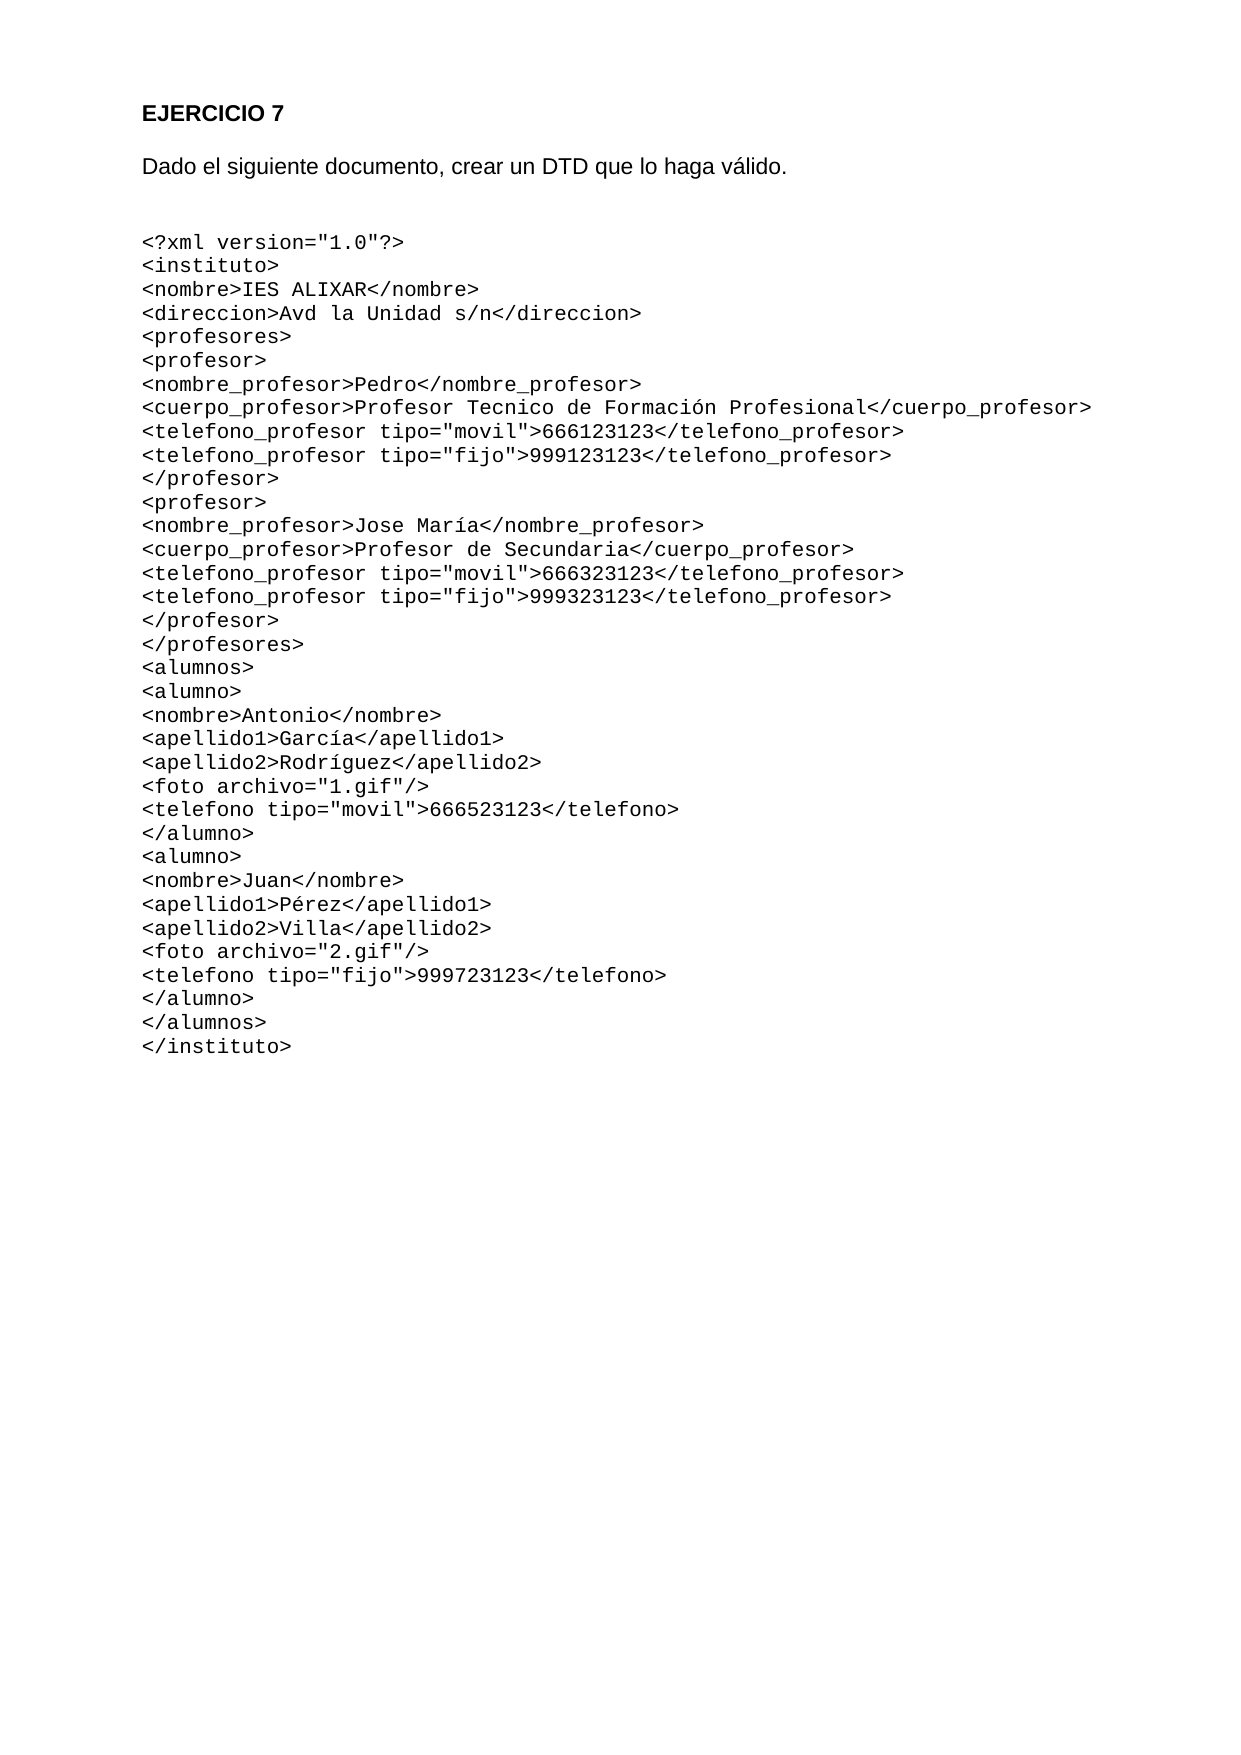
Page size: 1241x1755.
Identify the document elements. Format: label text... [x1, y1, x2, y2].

text <nombre_profesor>Pedro</nombre_profesor> [142, 374, 1097, 397]
text </profesor> [142, 610, 1097, 634]
text <apellido1>Pérez</apellido1> [142, 894, 1097, 917]
text <?xml version="1.0"?> [142, 232, 1097, 255]
text <alumno> [142, 847, 1097, 870]
text <nombre>IES ALIXAR</nombre> [142, 279, 1097, 303]
text <profesores> [142, 326, 1097, 350]
text <apellido2>Villa</apellido2> [142, 917, 1097, 941]
text <telefono tipo="movil">666523123</telefono> [142, 799, 1097, 823]
text <telefono_profesor tipo="movil">666323123</telefono_profesor> [142, 563, 1097, 586]
text <foto archivo="1.gif"/> [142, 776, 1097, 799]
text </profesor> [142, 468, 1097, 492]
text <alumnos> [142, 657, 1097, 681]
text <cuerpo_profesor>Profesor Tecnico de Formación Profesional</cuerpo_profesor> [142, 397, 1097, 421]
text </instituto> [142, 1036, 1097, 1059]
text </alumnos> [142, 1012, 1097, 1036]
text <profesor> [142, 350, 1097, 374]
text <apellido1>García</apellido1> [142, 728, 1097, 752]
text <instituto> [142, 255, 1097, 279]
text <alumno> [142, 681, 1097, 705]
text <telefono_profesor tipo="fijo">999123123</telefono_profesor> [142, 444, 1097, 468]
text </alumno> [142, 988, 1097, 1012]
text <telefono_profesor tipo="movil">666123123</telefono_profesor> [142, 421, 1097, 444]
text Dado el siguiente documento, crear un DTD que lo haga válido. [142, 153, 1097, 179]
text <foto archivo="2.gif"/> [142, 941, 1097, 965]
text <cuerpo_profesor>Profesor de Secundaria</cuerpo_profesor> [142, 539, 1097, 563]
text <direccion>Avd la Unidad s/n</direccion> [142, 303, 1097, 326]
text <apellido2>Rodríguez</apellido2> [142, 752, 1097, 776]
text <nombre_profesor>Jose María</nombre_profesor> [142, 516, 1097, 539]
text EJERCICIO 7 [142, 100, 1097, 126]
text <telefono tipo="fijo">999723123</telefono> [142, 965, 1097, 988]
text <nombre>Antonio</nombre> [142, 705, 1097, 728]
text <profesor> [142, 492, 1097, 516]
text <telefono_profesor tipo="fijo">999323123</telefono_profesor> [142, 586, 1097, 610]
text </alumno> [142, 823, 1097, 847]
text </profesores> [142, 634, 1097, 657]
text <nombre>Juan</nombre> [142, 870, 1097, 894]
